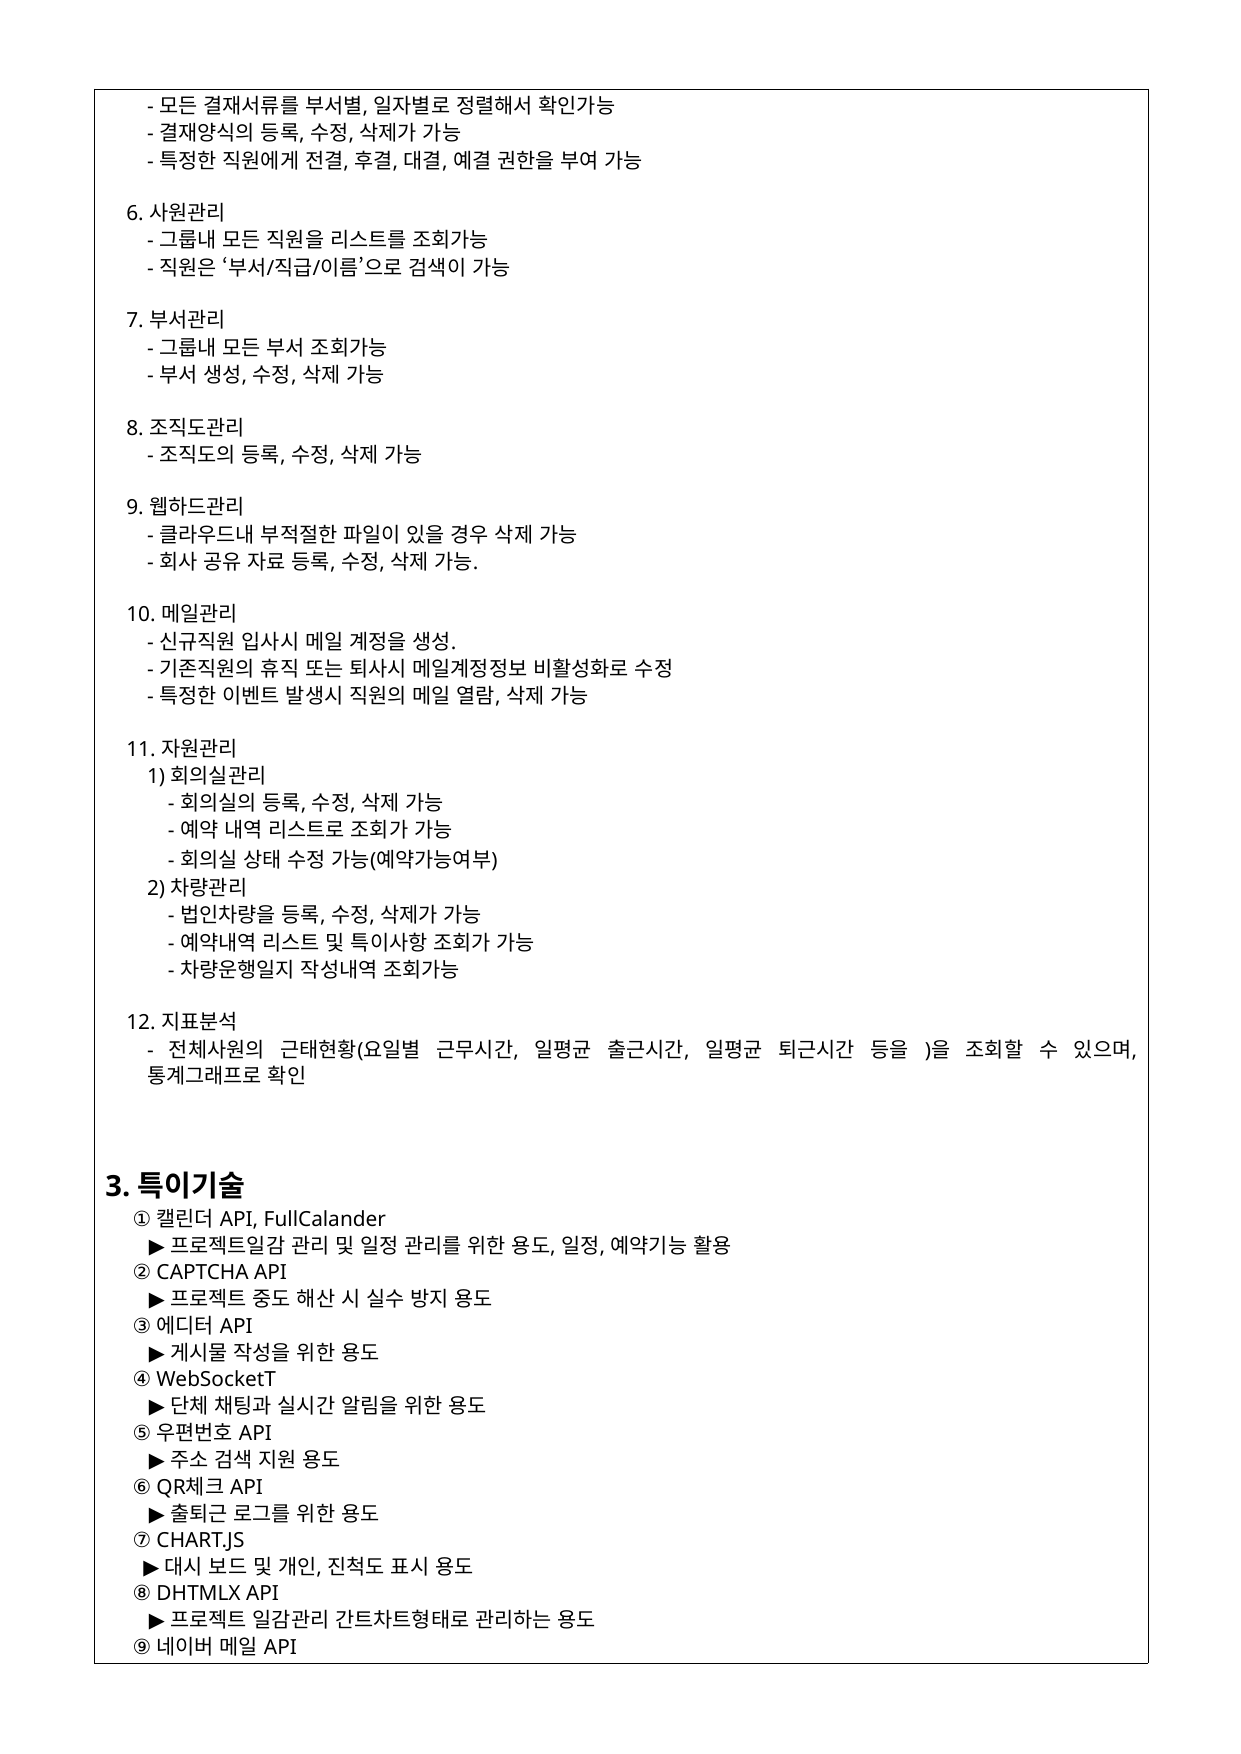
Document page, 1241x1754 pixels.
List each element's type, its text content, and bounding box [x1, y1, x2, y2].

table_cell - 모든 결재서류를 부서별, 일자별로 정렬해서 확인가능 - 결재양식의 등록, 수정, 삭제가 가능 - 특정한 직원에게 전결, 후결, 대결, 예결 권한을 부여 가능 6. 사원관리 - 그룹내 모든 직원을 리스트를 조회가능 - 직원은 ‘부서/직급/이름’으로 검색이 가능 7. 부서관리 - 그룹내 모든 부서 조회가능 - 부서 생성, 수정, 삭제 가능 8. 조직도관리 - 조직도의 등록, 수정, 삭제 가능 9. 웹하드관리 - 클라우드내 부적절한 파일이 있을 경우 삭제 가능 - 회사 공유 자료 등록, 수정, 삭제 가능. 10. 메일관리 - 신규직원 입사시 메일 계정을 생성. - 기존직원의 휴직 또는 퇴사시 메일계정정보 비활성화로 수정 - 특정한 이벤트 발생시 직원의 메일 열람, 삭제 가능 11. 자원관리 1) 회의실관리 - 회의실의 등록, 수정, 삭제 가능 - 예약 내역 리스트로 조회가 가능 - 회의실 상태 수정 가능(예약가능여부) 2) 차량관리 - 법인차량을 등록, 수정, 삭제가 가능 - 예약내역 리스트 및 특이사항 조회가 가능 - 차량운행일지 작성내역 조회가능 12. 지표분석 - 전체사원의 근태현황(요일별 근무시간, 일평균 출근시간, 일평균 퇴근시간 등을 )을 조회할 수 있으며, 통계그래프로 확인 3. 특이기술 ① 캘린더 API, FullCalander ▶ 프로젝트일감 관리 및 일정 관리를 위한 용도, 일정, 예약기능 활용 ② CAPTCHA API ▶ 프로젝트 중도 해산 시 실수 방지 용도 ③ 에디터 API ▶ 게시물 작성을 위한 용도 ④ WebSocketT ▶ 단체 채팅과 실시간 알림을 위한 용도 ⑤ 우편번호 API ▶ 주소 검색 지원 용도 ⑥ QR체크 API ▶ 출퇴근 로그를 위한 용도 ⑦ CHART.JS ▶ 대시 보드 및 개인, 진척도 표시 용도 ⑧ DHTMLX API ▶ 프로젝트 일감관리 간트차트형태로 관리하는 용도 ⑨ 네이버 메일 API [95, 90, 1148, 1663]
